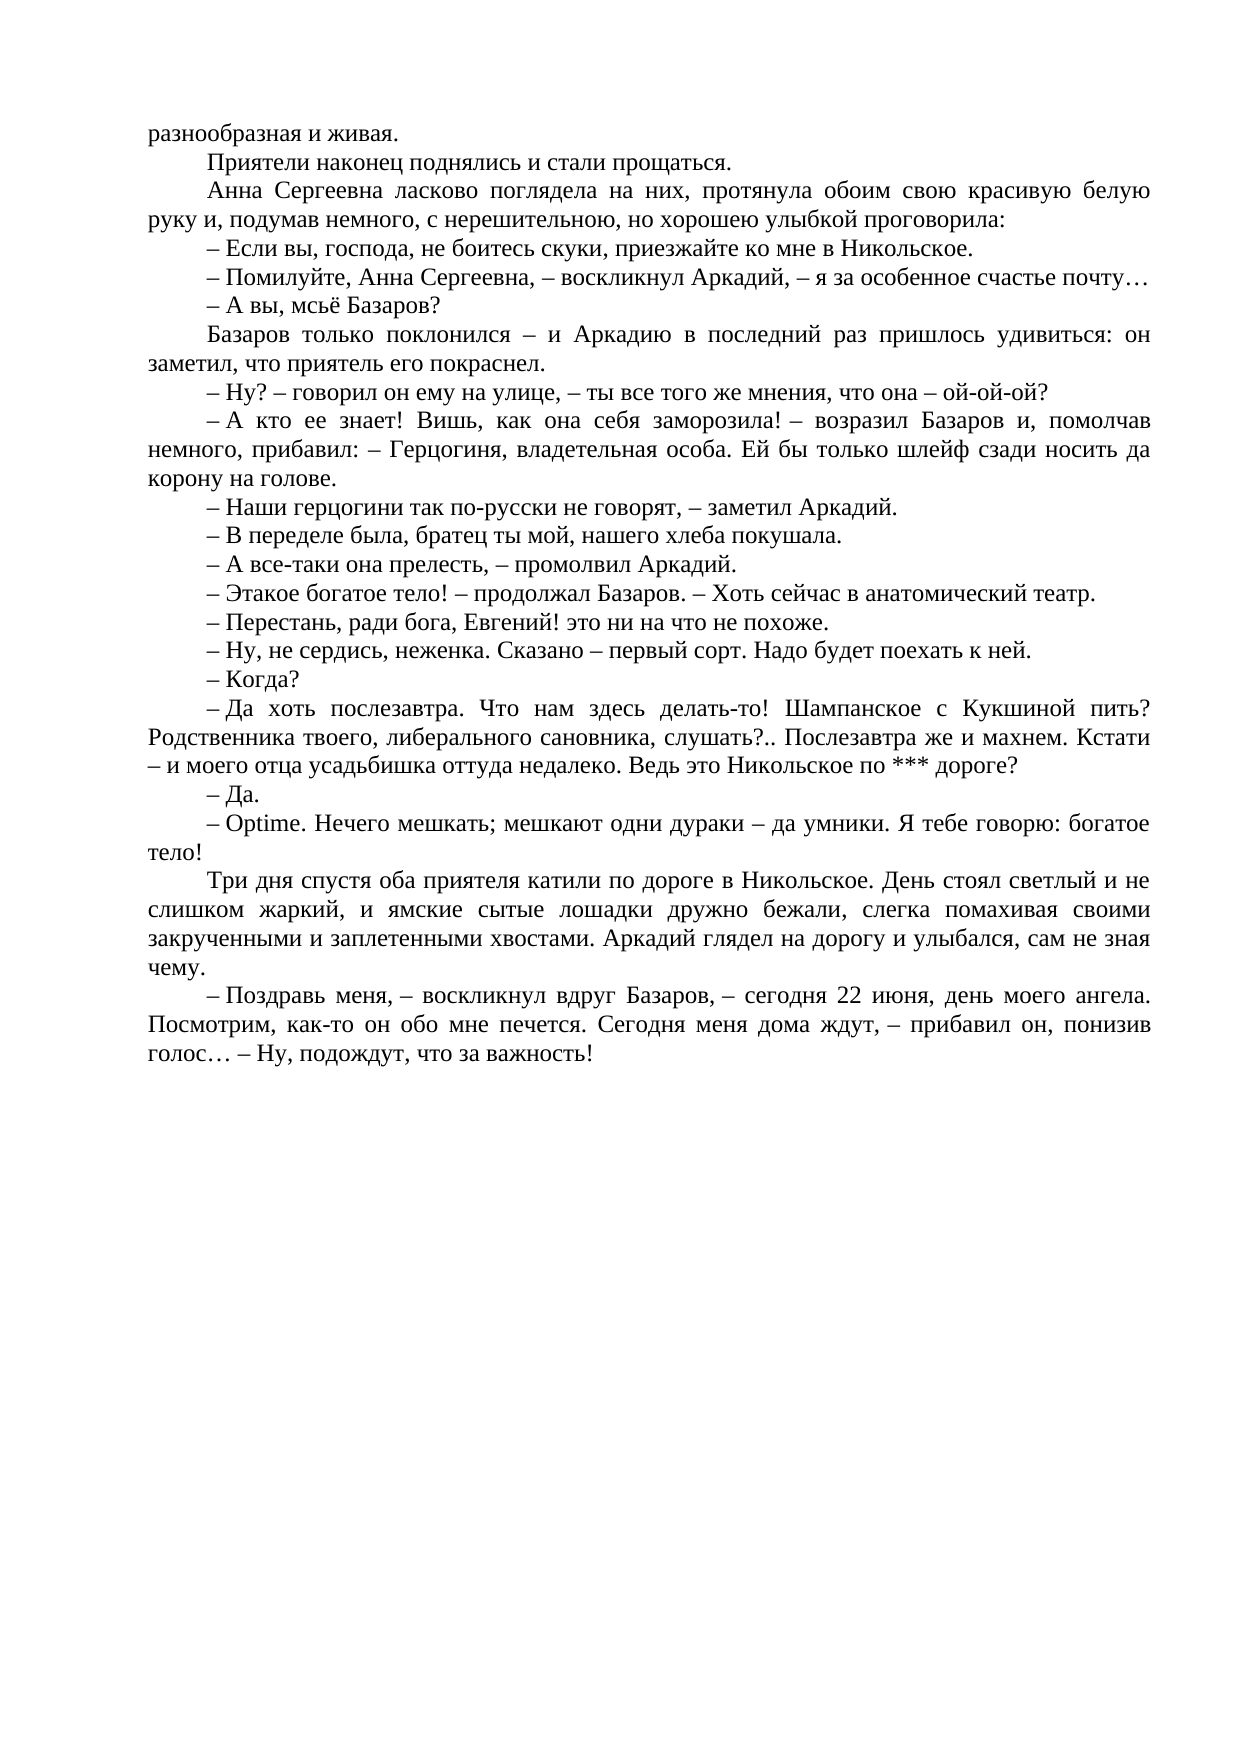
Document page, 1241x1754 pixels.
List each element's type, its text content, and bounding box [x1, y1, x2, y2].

text – Перестань, ради бога, Евгений! это ни на что не похоже. [148, 607, 1152, 636]
text – В переделе была, братец ты мой, нашего хлеба покушала. [148, 521, 1152, 549]
text – Да хоть послезавтра. Что нам здесь делать-то! Шампанское с Кукшиной пить? Родственника твоего, либерального сановника, слушать?.. Послезавтра же и махнем. Кстати – и моего отца усадьбишка оттуда недалеко. Ведь это Никольское по *** дороге? [148, 693, 1152, 779]
text разнообразная и живая. [148, 118, 1152, 147]
text – А все-таки она прелесть, – промолвил Аркадий. [148, 549, 1152, 578]
text – Когда? [148, 664, 1152, 693]
text – Этакое богатое тело! – продолжал Базаров. – Хоть сейчас в анатомический театр. [148, 578, 1152, 607]
text Приятели наконец поднялись и стали прощаться. [148, 147, 1152, 176]
text – А кто ее знает! Вишь, как она себя заморозила! – возразил Базаров и, помолчав немного, прибавил: – Герцогиня, владетельная особа. Ей бы только шлейф сзади носить да корону на голове. [148, 406, 1152, 492]
text – Если вы, господа, не боитесь скуки, приезжайте ко мне в Никольское. [148, 233, 1152, 262]
text – Ну, не сердись, неженка. Сказано – первый сорт. Надо будет поехать к ней. [148, 636, 1152, 664]
text – Optime. Нечего мешкать; мешкают одни дураки – да умники. Я тебе говорю: богатое тело! [148, 808, 1152, 866]
text – А вы, мсьё Базаров? [148, 291, 1152, 319]
text Базаров только поклонился – и Аркадию в последний раз пришлось удивиться: он заметил, что приятель его покраснел. [148, 319, 1152, 377]
text – Поздравь меня, – воскликнул вдруг Базаров, – сегодня 22 июня, день моего ангела. Посмотрим, как-то он обо мне печется. Сегодня меня дома ждут, – прибавил он, понизив голос… – Ну, подождут, что за важность! [148, 981, 1152, 1067]
text Анна Сергеевна ласково поглядела на них, протянула обоим свою красивую белую руку и, подумав немного, с нерешительною, но хорошею улыбкой проговорила: [148, 176, 1152, 233]
text – Наши герцогини так по-русски не говорят, – заметил Аркадий. [148, 492, 1152, 521]
text Три дня спустя оба приятеля катили по дороге в Никольское. День стоял светлый и не слишком жаркий, и ямские сытые лошадки дружно бежали, слегка помахивая своими закрученными и заплетенными хвостами. Аркадий глядел на дорогу и улыбался, сам не зная чему. [148, 866, 1152, 981]
text – Ну? – говорил он ему на улице, – ты все того же мнения, что она – ой-ой-ой? [148, 377, 1152, 406]
text – Да. [148, 779, 1152, 808]
text – Помилуйте, Анна Сергеевна, – воскликнул Аркадий, – я за особенное счастье почту… [148, 262, 1152, 291]
